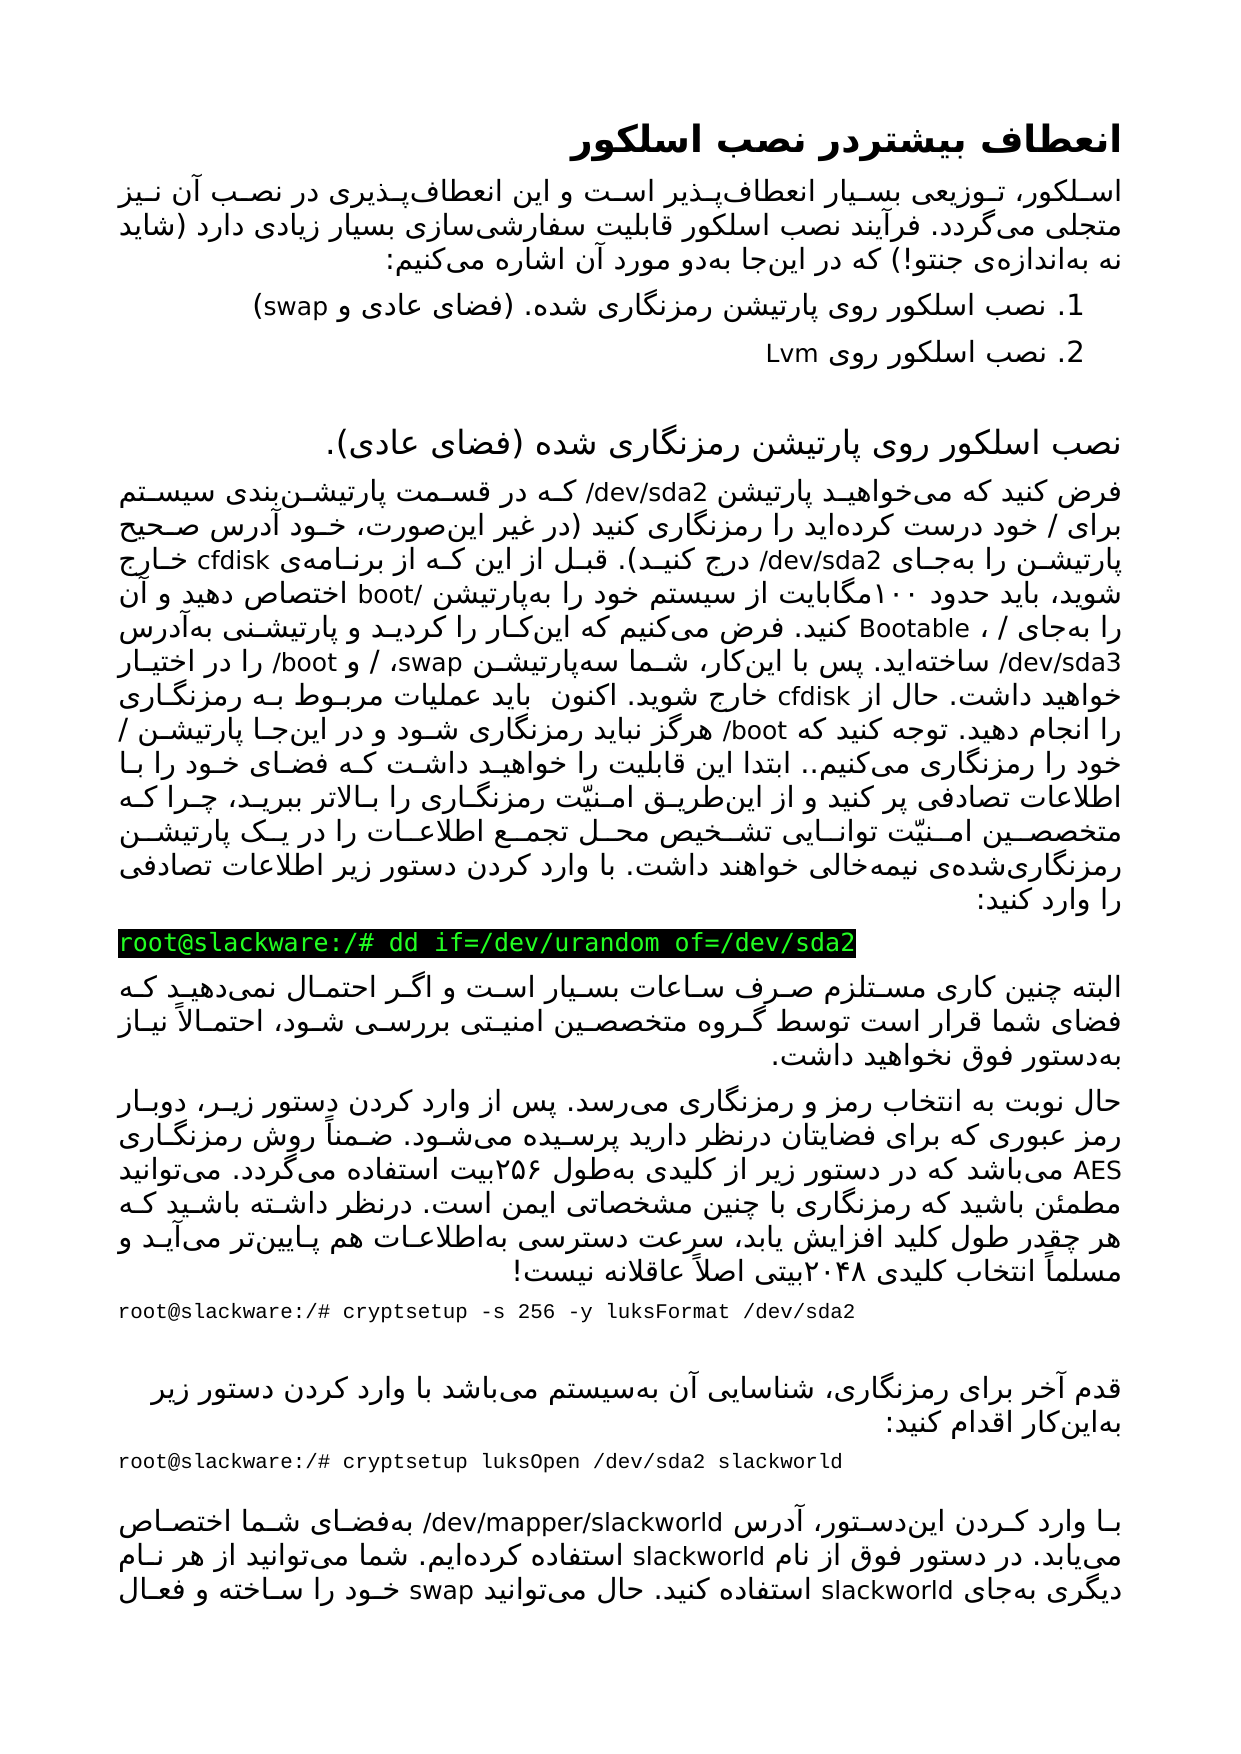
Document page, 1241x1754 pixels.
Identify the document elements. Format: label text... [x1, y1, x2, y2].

text فرض کنید که می‌خواهید پارتیشن dev/sda2/ که در قسمت پارتیشن‌بندی سیستم برای / خود درست کرده‌اید را رمزنگاری کنید (در غیر این‌صورت، خود آدرس صحیح پارتیشن را به‌جای dev/sda2/ درج کنید). قبل از این که از برنامه‌ی cfdisk خارج شوید، باید حدود ۱۰۰مگابایت از سیستم خود را به‌پارتیشن /boot اختصاص دهید و آن را به‌جای / ، Bootable کنید. فرض می‌کنیم که این‌کار را کردید و پارتیشنی به‌آدرس dev/sda3/ ساخته‌اید. پس با این‌کار، شما سه‌پارتیشن swap، / و boot/ را در اختیار خواهید داشت. حال از cfdisk خارج شوید. اکنون باید عملیات مربوط به رمزنگاری را انجام دهید. توجه کنید که boot/ هرگز نباید رمزنگاری شود و در این‌جا پارتیشن / خود را رمزنگاری می‌کنیم.. ابتدا این قابلیت را خواهید داشت که فضای خود را با اطلاعات تصادفی پر کنید و از این‌طریق امنیّت رمزنگاری را بالاتر ببرید، چرا که متخصصین امنیّت توانایی تشخیص محل تجمع اطلاعات را در یک پارتیشن رمزنگاری‌شده‌ی نیمه‌خالی خواهند داشت. با وارد کردن دستور زیر اطلاعات تصادفی را وارد کنید: [118, 474, 1122, 916]
text البته چنین کاری مستلزم صرف ساعات بسیار است و اگر احتمال نمی‌دهید که فضای شما قرار است توسط گروه متخصصین امنیتی بررسی شود، احتمالاً نیاز به‌دستور فوق نخواهید داشت. [118, 970, 1122, 1072]
text با وارد کردن این‌دستور، آدرس dev/mapper/slackworld/ به‌فضای شما اختصاص می‌یابد. در دستور فوق از نام slackworld استفاده کرده‌ایم. شما می‌توانید از هر نام دیگری به‌جای slackworld استفاده کنید. حال می‌توانید swap خود را ساخته و فعال کنید و با setup، اسکریپت نصب اسلکور را اجرا کنید. [118, 1504, 1122, 1606]
text root@slackware:/# cryptsetup luksOpen /dev/sda2 slackworld [118, 1451, 1122, 1475]
text root@slackware:/# dd if=/dev/urandom of=/dev/sda2 [118, 928, 1122, 958]
text حال نوبت به انتخاب رمز و رمزنگاری می‌رسد. پس از وارد کردن دستور زیر، دوبار رمز عبوری که برای فضایتان درنظر دارید پرسیده می‌شود. ضمناً روش رمزنگاری AES می‌باشد که در دستور زیر از کلیدی به‌طول ۲۵۶بیت استفاده می‌گردد. می‌توانید مطمئن باشید که رمزنگاری با چنین مشخصاتی ایمن است. درنظر داشته باشید که هر چقدر طول کلید افزایش یابد، سرعت دسترسی به‌اطلاعات هم پایین‌تر می‌آید و مسلماً انتخاب کلیدی ۲۰۴۸بیتی اصلاً عاقلانه نیست! [118, 1084, 1122, 1288]
text اسلکور، توزیعی بسیار انعطاف‌پذیر است و این انعطاف‌پذیری در نصب آن نیز متجلی می‌گردد. فرآیند نصب اسلکور قابلیت سفارشی‌سازی بسیار زیادی دارد (شاید نه به‌اندازه‌ی جنتو!) که در این‌جا به‌دو مورد آن اشاره می‌کنیم: [118, 174, 1122, 276]
text انعطاف بیشتردر نصب اسلکور [118, 118, 1122, 162]
text قدم آخر برای رمزنگاری، شناسایی آن به‌سیستم می‌باشد با وارد کردن دستور زیر به‌این‌کار اقدام کنید: [118, 1371, 1122, 1439]
list نصب اسلکور روی Lvm [118, 335, 1084, 369]
list نصب اسلکور روی پارتیشن رمزنگاری شده. (فضای عادی و swap) [118, 289, 1084, 323]
text نصب اسلکور روی پارتیشن رمز‌نگاری شده (فضای عادی). [118, 423, 1122, 462]
text root@slackware:/# cryptsetup -s 256 -y luksFormat /dev/sda2 [118, 1301, 1122, 1324]
